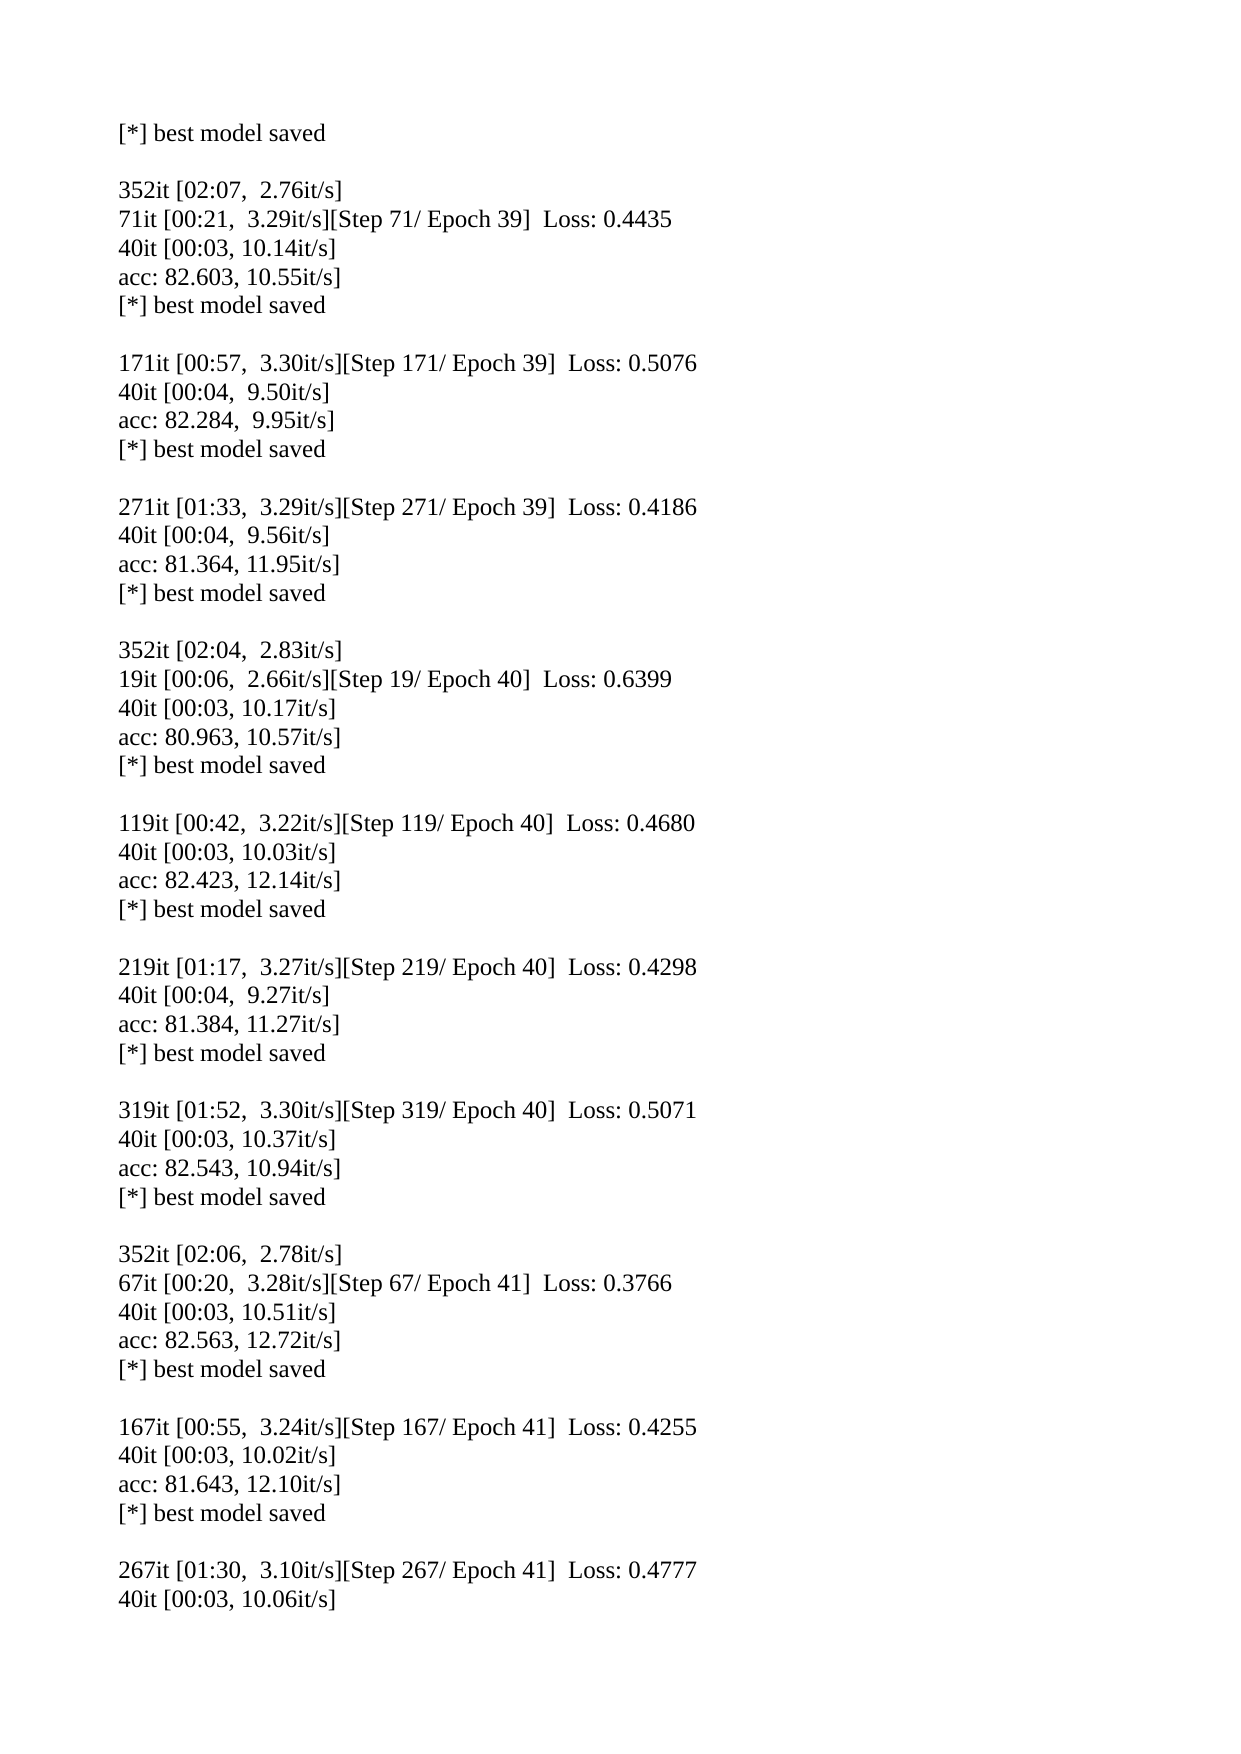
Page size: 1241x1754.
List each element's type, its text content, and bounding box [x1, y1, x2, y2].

text 171it [00:57, 3.30it/s][Step 171/ Epoch 39] Loss: 0.5076 [118, 348, 1122, 377]
text 40it [00:04, 9.56it/s] [118, 521, 1122, 549]
text acc: 82.423, 12.14it/s] [118, 866, 1122, 894]
text 167it [00:55, 3.24it/s][Step 167/ Epoch 41] Loss: 0.4255 [118, 1412, 1122, 1441]
text 267it [01:30, 3.10it/s][Step 267/ Epoch 41] Loss: 0.4777 [118, 1556, 1122, 1584]
text 319it [01:52, 3.30it/s][Step 319/ Epoch 40] Loss: 0.5071 [118, 1096, 1122, 1124]
text 119it [00:42, 3.22it/s][Step 119/ Epoch 40] Loss: 0.4680 [118, 808, 1122, 837]
text [*] best model saved [118, 118, 1122, 147]
text 40it [00:03, 10.03it/s] [118, 837, 1122, 866]
text 67it [00:20, 3.28it/s][Step 67/ Epoch 41] Loss: 0.3766 [118, 1268, 1122, 1297]
text [*] best model saved [118, 1354, 1122, 1383]
text [*] best model saved [118, 751, 1122, 779]
text 40it [00:03, 10.17it/s] [118, 693, 1122, 722]
text acc: 82.603, 10.55it/s] [118, 262, 1122, 291]
text [*] best model saved [118, 894, 1122, 923]
text acc: 81.364, 11.95it/s] [118, 549, 1122, 578]
text acc: 81.384, 11.27it/s] [118, 1009, 1122, 1038]
text 40it [00:03, 10.51it/s] [118, 1297, 1122, 1326]
text [*] best model saved [118, 434, 1122, 463]
text [*] best model saved [118, 1182, 1122, 1211]
text 271it [01:33, 3.29it/s][Step 271/ Epoch 39] Loss: 0.4186 [118, 492, 1122, 521]
text 352it [02:04, 2.83it/s] [118, 636, 1122, 664]
text [*] best model saved [118, 1498, 1122, 1527]
text acc: 82.543, 10.94it/s] [118, 1153, 1122, 1182]
text [*] best model saved [118, 578, 1122, 607]
text 40it [00:04, 9.50it/s] [118, 377, 1122, 406]
text 71it [00:21, 3.29it/s][Step 71/ Epoch 39] Loss: 0.4435 [118, 204, 1122, 233]
text 219it [01:17, 3.27it/s][Step 219/ Epoch 40] Loss: 0.4298 [118, 952, 1122, 981]
text acc: 80.963, 10.57it/s] [118, 722, 1122, 751]
text [*] best model saved [118, 1038, 1122, 1067]
text acc: 81.643, 12.10it/s] [118, 1469, 1122, 1498]
text acc: 82.284, 9.95it/s] [118, 406, 1122, 434]
text 40it [00:03, 10.37it/s] [118, 1124, 1122, 1153]
text 40it [00:03, 10.14it/s] [118, 233, 1122, 262]
text 352it [02:06, 2.78it/s] [118, 1239, 1122, 1268]
text 40it [00:03, 10.06it/s] [118, 1584, 1122, 1613]
text acc: 82.563, 12.72it/s] [118, 1326, 1122, 1354]
text 352it [02:07, 2.76it/s] [118, 176, 1122, 204]
text 40it [00:03, 10.02it/s] [118, 1441, 1122, 1469]
text 40it [00:04, 9.27it/s] [118, 981, 1122, 1009]
text 19it [00:06, 2.66it/s][Step 19/ Epoch 40] Loss: 0.6399 [118, 664, 1122, 693]
text [*] best model saved [118, 291, 1122, 319]
